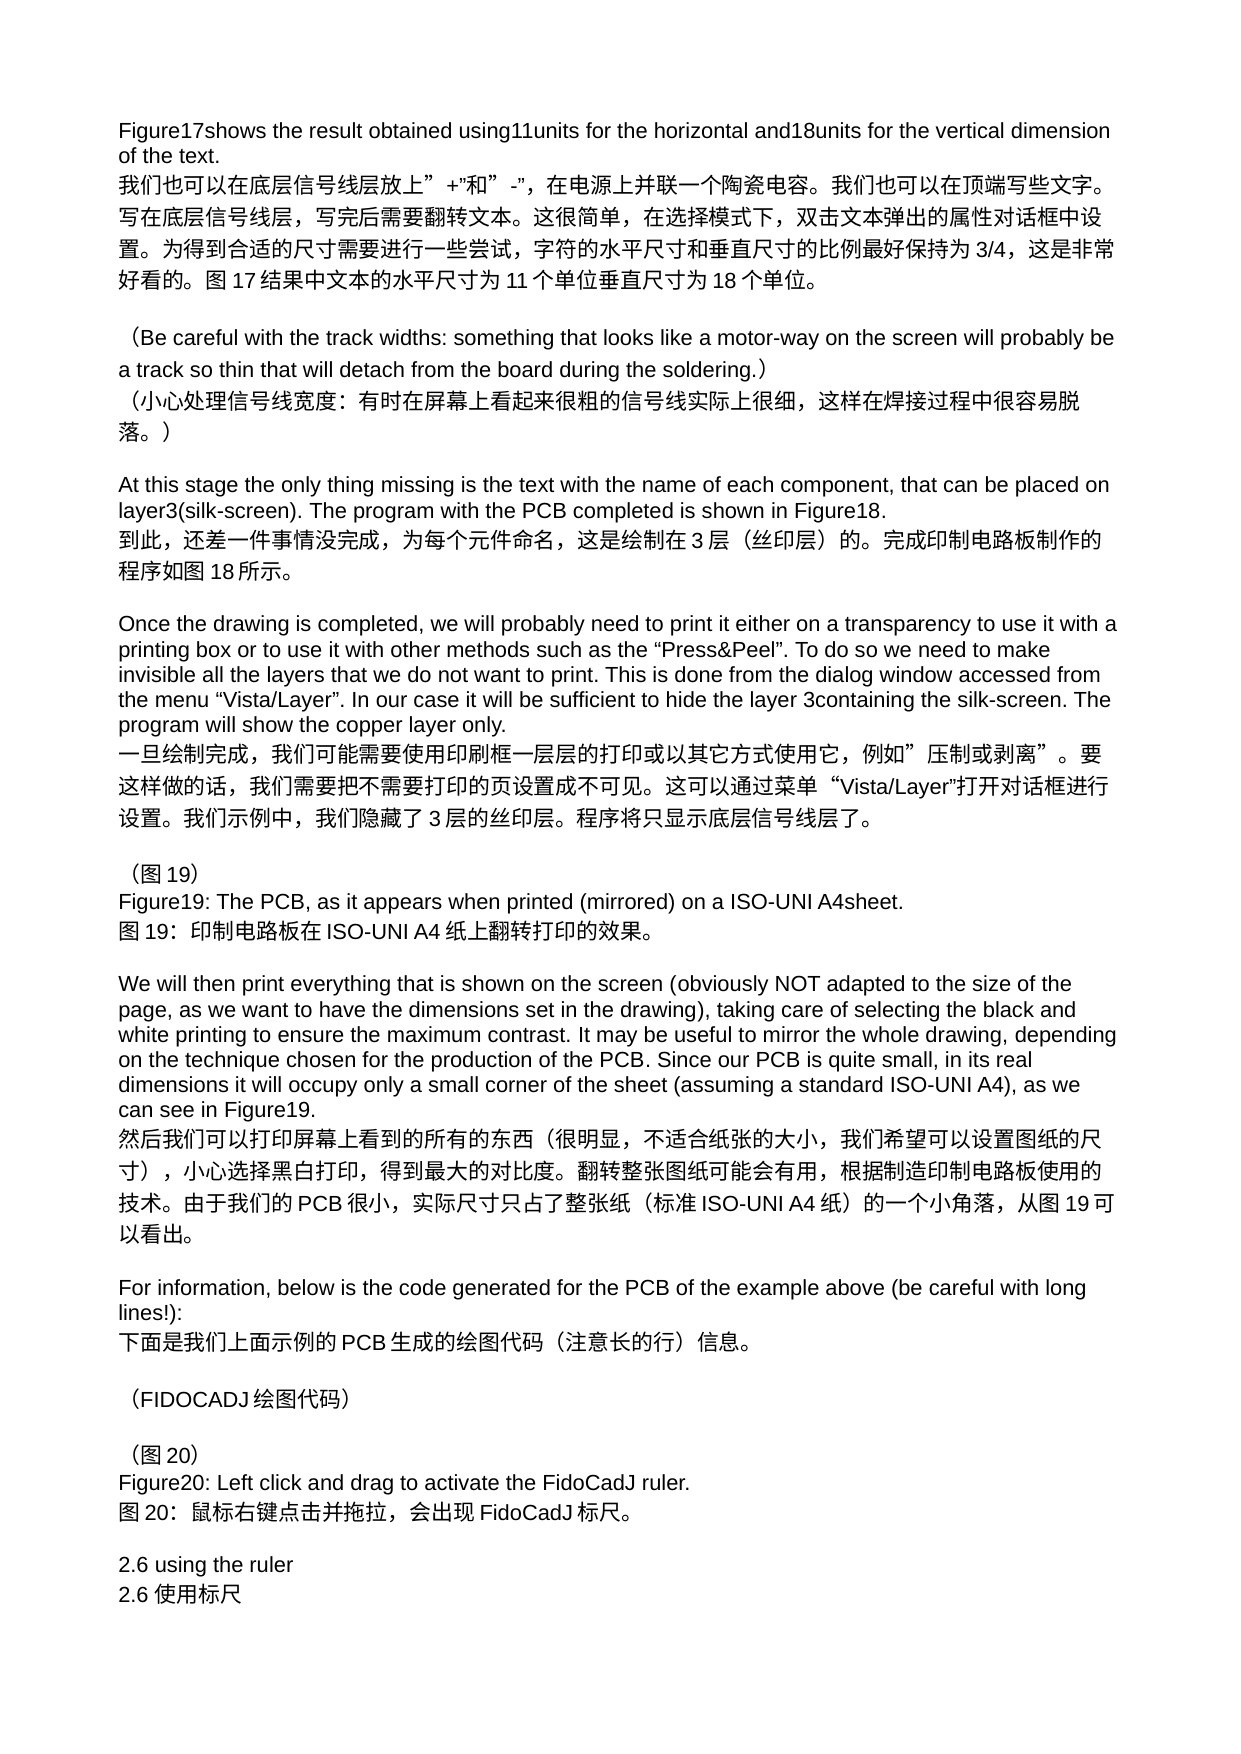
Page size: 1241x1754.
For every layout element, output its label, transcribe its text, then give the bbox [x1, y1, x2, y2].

text 我们也可以在底层信号线层放上”+”和”-”，在电源上并联一个陶瓷电容。我们也可以在顶端写些文字。写在底层信号线层，写完后需要翻转文本。这很简单，在选择模式下，双击文本弹出的属性对话框中设置。为得到合适的尺寸需要进行一些尝试，字符的水平尺寸和垂直尺寸的比例最好保持为3/4，这是非常好看的。图17结果中文本的水平尺寸为11个单位垂直尺寸为18个单位。 [118, 168, 1122, 295]
text （图20） [118, 1438, 1122, 1470]
text （小心处理信号线宽度：有时在屏幕上看起来很粗的信号线实际上很细，这样在焊接过程中很容易脱落。） [118, 384, 1122, 447]
text Figure20: Left click and drag to activate the FidoCadJ ruler. [118, 1470, 1122, 1495]
text Figure17shows the result obtained using11units for the horizontal and18units for the vertical dimension of the text. [118, 118, 1122, 168]
text 图20：鼠标右键点击并拖拉，会出现FidoCadJ标尺。 [118, 1495, 1122, 1527]
text Figure19: The PCB, as it appears when printed (mirrored) on a ISO-UNI A4sheet. [118, 889, 1122, 914]
text （图19） [118, 857, 1122, 889]
text 下面是我们上面示例的PCB生成的绘图代码（注意长的行）信息。 [118, 1325, 1122, 1356]
text 图19：印制电路板在ISO-UNI A4纸上翻转打印的效果。 [118, 914, 1122, 946]
text 然后我们可以打印屏幕上看到的所有的东西（很明显，不适合纸张的大小，我们希望可以设置图纸的尺寸），小心选择黑白打印，得到最大的对比度。翻转整张图纸可能会有用，根据制造印制电路板使用的技术。由于我们的PCB很小，实际尺寸只占了整张纸（标准ISO-UNI A4纸）的一个小角落，从图19可以看出。 [118, 1122, 1122, 1249]
text 到此，还差一件事情没完成，为每个元件命名，这是绘制在3层（丝印层）的。完成印制电路板制作的程序如图18所示。 [118, 523, 1122, 586]
text （FIDOCADJ绘图代码） [118, 1382, 1122, 1413]
text Once the drawing is completed, we will probably need to print it either on a transparency to use it with a printing box or to use it with other methods such as the “Press&Peel”. To do so we need to make invisible all the layers that we do not want to print. This is done from the dialog window accessed from the menu “Vista/Layer”. In our case it will be sufficient to hide the layer 3containing the silk-screen. The program will show the copper layer only. [118, 611, 1122, 737]
text For information, below is the code generated for the PCB of the example above (be careful with long lines!): [118, 1274, 1122, 1325]
text 2.6 使用标尺 [118, 1577, 1122, 1609]
text We will then print everything that is shown on the screen (obviously NOT adapted to the size of the page, as we want to have the dimensions set in the drawing), taking care of selecting the black and white printing to ensure the maximum contrast. It may be useful to mirror the whole drawing, depending on the technique chosen for the production of the PCB. Since our PCB is quite small, in its real dimensions it will occupy only a small corner of the sheet (assuming a standard ISO-UNI A4), as we can see in Figure19. [118, 971, 1122, 1122]
text At this stage the only thing missing is the text with the name of each component, that can be placed on layer3(silk-screen). The program with the PCB completed is shown in Figure18. [118, 472, 1122, 523]
text 2.6 using the ruler [118, 1552, 1122, 1577]
text （Be careful with the track widths: something that looks like a motor-way on the screen will probably be a track so thin that will detach from the board during the soldering.） [118, 320, 1122, 384]
text 一旦绘制完成，我们可能需要使用印刷框一层层的打印或以其它方式使用它，例如”压制或剥离”。要这样做的话，我们需要把不需要打印的页设置成不可见。这可以通过菜单“Vista/Layer”打开对话框进行设置。我们示例中，我们隐藏了3层的丝印层。程序将只显示底层信号线层了。 [118, 737, 1122, 832]
